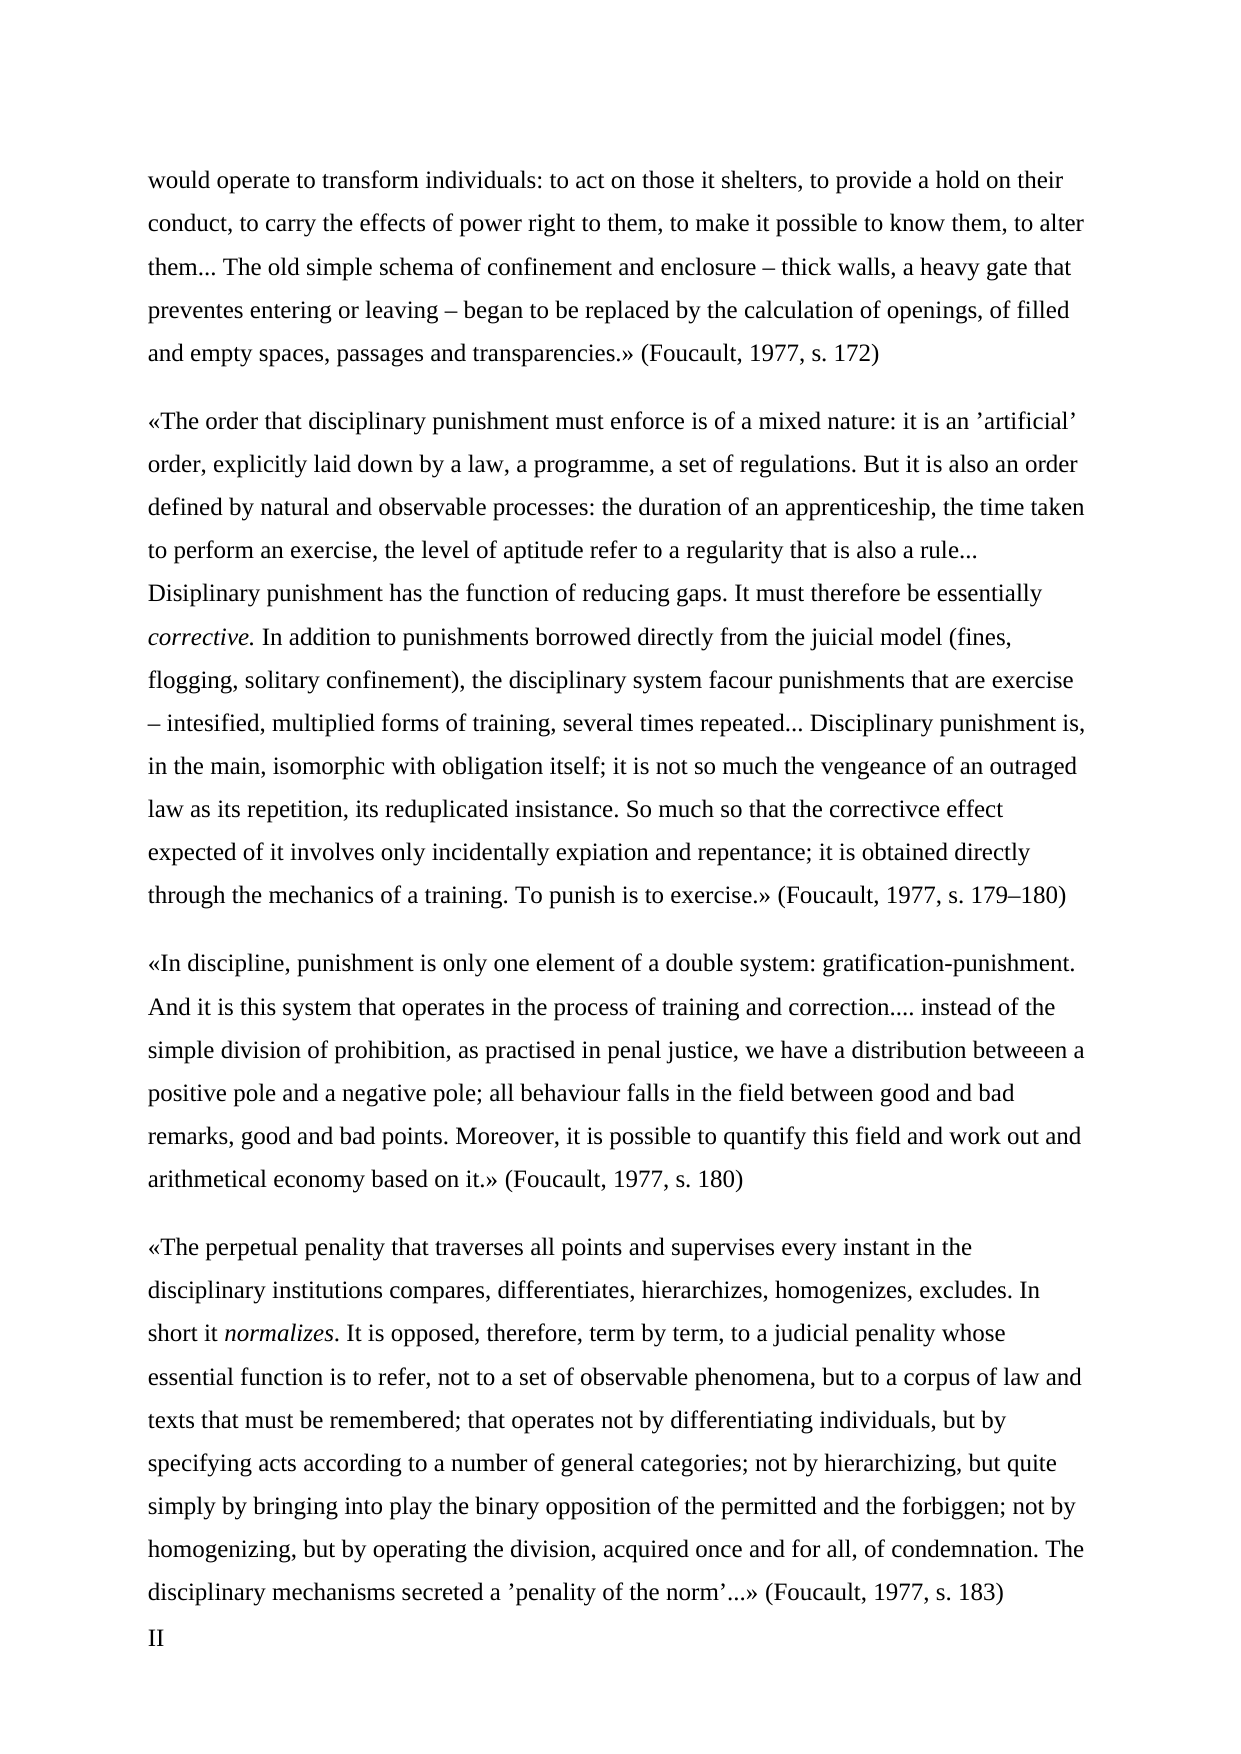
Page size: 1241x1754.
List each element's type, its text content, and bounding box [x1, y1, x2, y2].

text «The order that disciplinary punishment must enforce is of a mixed nature: it is an ’artificial’ order, explicitly laid down by a law, a programme, a set of regulations. But it is also an order defined by natural and observable processes: the duration of an apprenticeship, the time taken to perform an exercise, the level of aptitude refer to a regularity that is also a rule... Disiplinary punishment has the function of reducing gaps. It must therefore be essentially corrective. In addition to punishments borrowed directly from the juicial model (fines, flogging, solitary confinement), the disciplinary system facour punishments that are exercise – intesified, multiplied forms of training, several times repeated... Disciplinary punishment is, in the main, isomorphic with obligation itself; it is not so much the vengeance of an outraged law as its repetition, its reduplicated insistance. So much so that the correctivce effect expected of it involves only incidentally expiation and repentance; it is obtained directly through the mechanics of a training. To punish is to exercise.» (Foucault, 1977, s. 179–180) [148, 406, 1092, 909]
text «The perpetual penality that traverses all points and supervises every instant in the disciplinary institutions compares, differentiates, hierarchizes, homogenizes, excludes. In short it normalizes. It is opposed, therefore, term by term, to a judicial penality whose essential function is to refer, not to a set of observable phenomena, but to a corpus of law and texts that must be remembered; that operates not by differentiating individuals, but by specifying acts according to a number of general categories; not by hierarchizing, but quite simply by bringing into play the binary opposition of the permitted and the forbiggen; not by homogenizing, but by operating the division, acquired once and for all, of condemnation. The disciplinary mechanisms secreted a ’penality of the norm’...» (Foucault, 1977, s. 183) [148, 1232, 1092, 1606]
text «In discipline, punishment is only one element of a double system: gratification-punishment. And it is this system that operates in the process of training and correction.... instead of the simple division of prohibition, as practised in penal justice, we have a distribution betweeen a positive pole and a negative pole; all behaviour falls in the field between good and bad remarks, good and bad points. Moreover, it is possible to quantify this field and work out and arithmetical economy based on it.» (Foucault, 1977, s. 180) [148, 948, 1092, 1193]
text would operate to transform individuals: to act on those it shelters, to provide a hold on their conduct, to carry the effects of power right to them, to make it possible to know them, to alter them... The old simple schema of confinement and enclosure – thick walls, a heavy gate that preventes entering or leaving – began to be replaced by the calculation of openings, of filled and empty spaces, passages and transparencies.» (Foucault, 1977, s. 172) [148, 165, 1092, 367]
